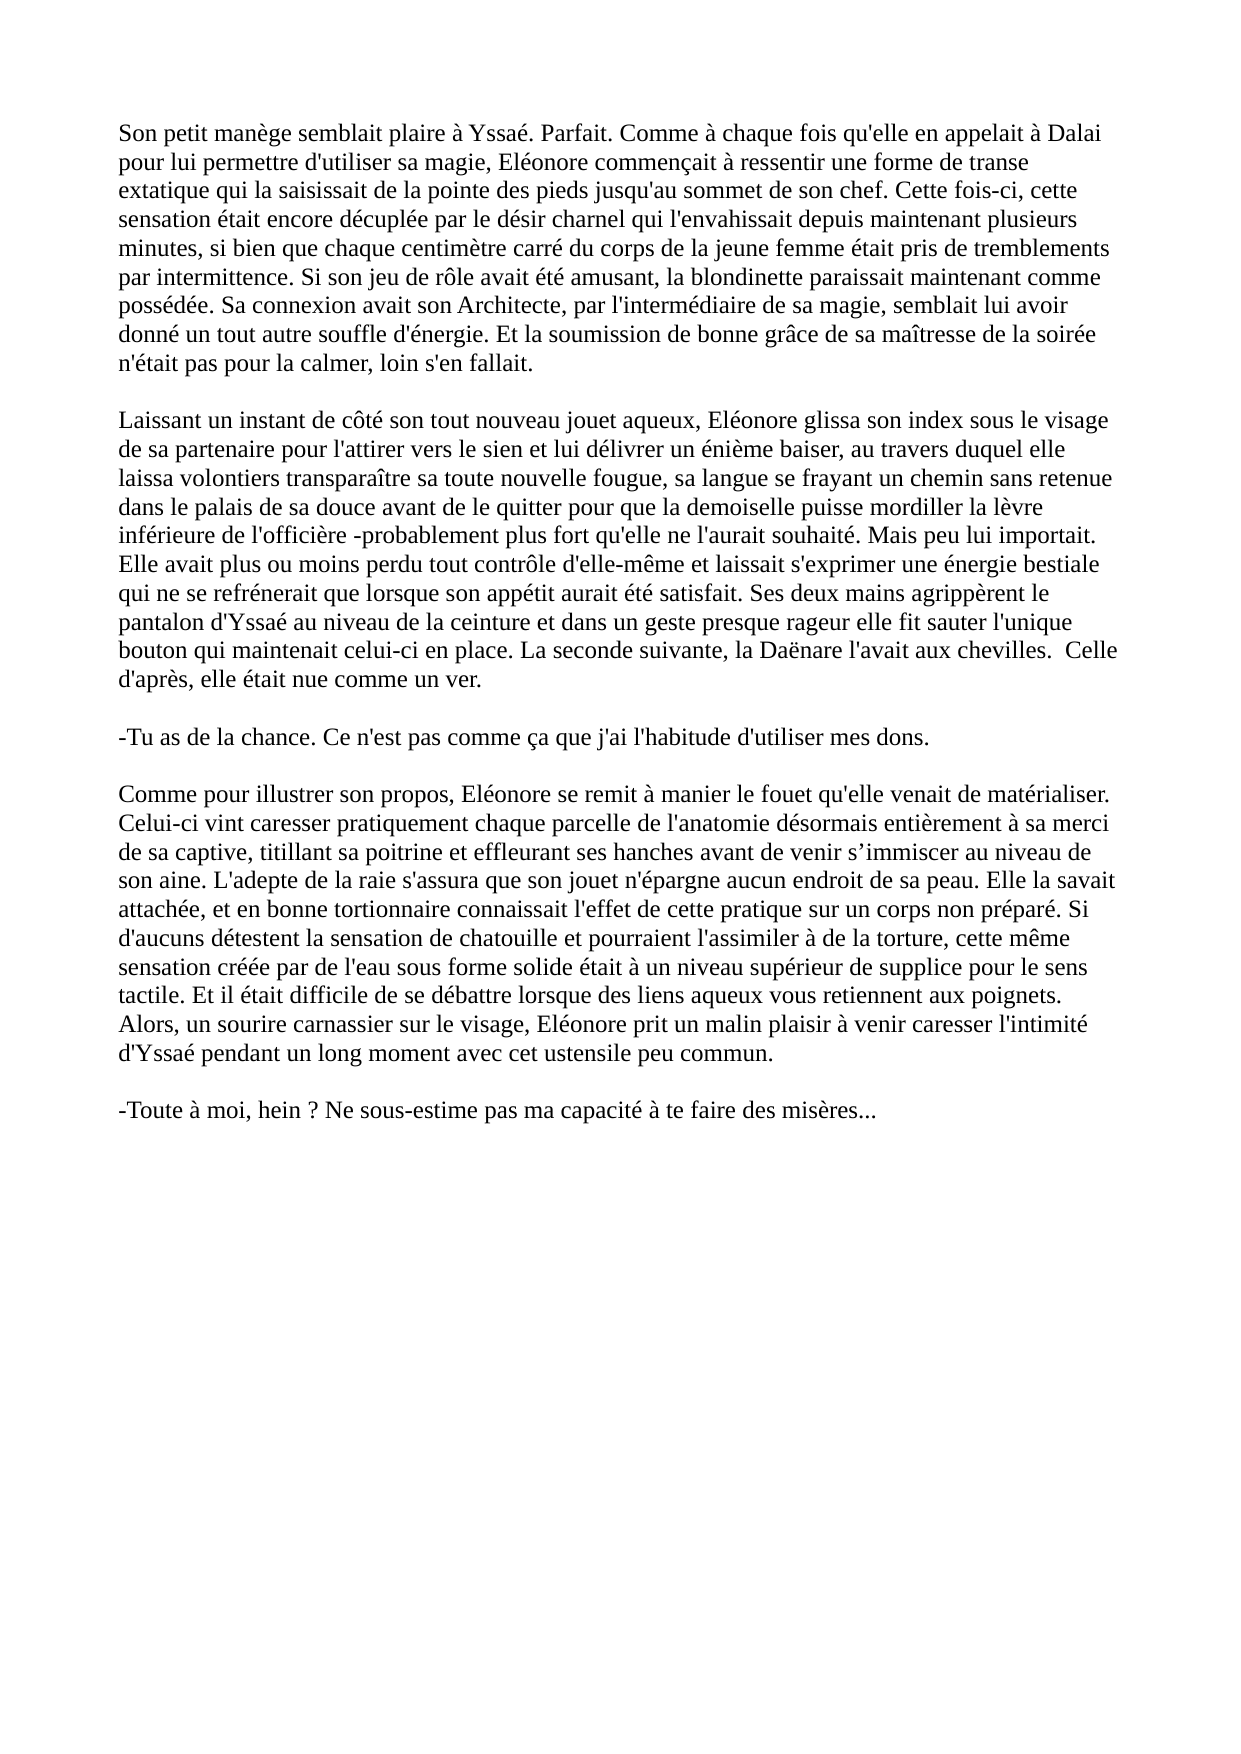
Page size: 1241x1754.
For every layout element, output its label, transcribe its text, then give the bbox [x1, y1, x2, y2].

text Son petit manège semblait plaire à Yssaé. Parfait. Comme à chaque fois qu'elle en appelait à Dalai pour lui permettre d'utiliser sa magie, Eléonore commençait à ressentir une forme de transe extatique qui la saisissait de la pointe des pieds jusqu'au sommet de son chef. Cette fois-ci, cette sensation était encore décuplée par le désir charnel qui l'envahissait depuis maintenant plusieurs minutes, si bien que chaque centimètre carré du corps de la jeune femme était pris de tremblements par intermittence. Si son jeu de rôle avait été amusant, la blondinette paraissait maintenant comme possédée. Sa connexion avait son Architecte, par l'intermédiaire de sa magie, semblait lui avoir donné un tout autre souffle d'énergie. Et la soumission de bonne grâce de sa maîtresse de la soirée n'était pas pour la calmer, loin s'en fallait. [118, 118, 1122, 377]
text -Tu as de la chance. Ce n'est pas comme ça que j'ai l'habitude d'utiliser mes dons. [118, 722, 1122, 751]
text Comme pour illustrer son propos, Eléonore se remit à manier le fouet qu'elle venait de matérialiser. Celui-ci vint caresser pratiquement chaque parcelle de l'anatomie désormais entièrement à sa merci de sa captive, titillant sa poitrine et effleurant ses hanches avant de venir s’immiscer au niveau de son aine. L'adepte de la raie s'assura que son jouet n'épargne aucun endroit de sa peau. Elle la savait attachée, et en bonne tortionnaire connaissait l'effet de cette pratique sur un corps non préparé. Si d'aucuns détestent la sensation de chatouille et pourraient l'assimiler à de la torture, cette même sensation créée par de l'eau sous forme solide était à un niveau supérieur de supplice pour le sens tactile. Et il était difficile de se débattre lorsque des liens aqueux vous retiennent aux poignets. Alors, un sourire carnassier sur le visage, Eléonore prit un malin plaisir à venir caresser l'intimité d'Yssaé pendant un long moment avec cet ustensile peu commun. [118, 779, 1122, 1067]
text -Toute à moi, hein ? Ne sous-estime pas ma capacité à te faire des misères... [118, 1096, 1122, 1124]
text Laissant un instant de côté son tout nouveau jouet aqueux, Eléonore glissa son index sous le visage de sa partenaire pour l'attirer vers le sien et lui délivrer un énième baiser, au travers duquel elle laissa volontiers transparaître sa toute nouvelle fougue, sa langue se frayant un chemin sans retenue dans le palais de sa douce avant de le quitter pour que la demoiselle puisse mordiller la lèvre inférieure de l'officière -probablement plus fort qu'elle ne l'aurait souhaité. Mais peu lui importait. Elle avait plus ou moins perdu tout contrôle d'elle-même et laissait s'exprimer une énergie bestiale qui ne se refrénerait que lorsque son appétit aurait été satisfait. Ses deux mains agrippèrent le pantalon d'Yssaé au niveau de la ceinture et dans un geste presque rageur elle fit sauter l'unique bouton qui maintenait celui-ci en place. La seconde suivante, la Daënare l'avait aux chevilles. Celle d'après, elle était nue comme un ver. [118, 406, 1122, 693]
